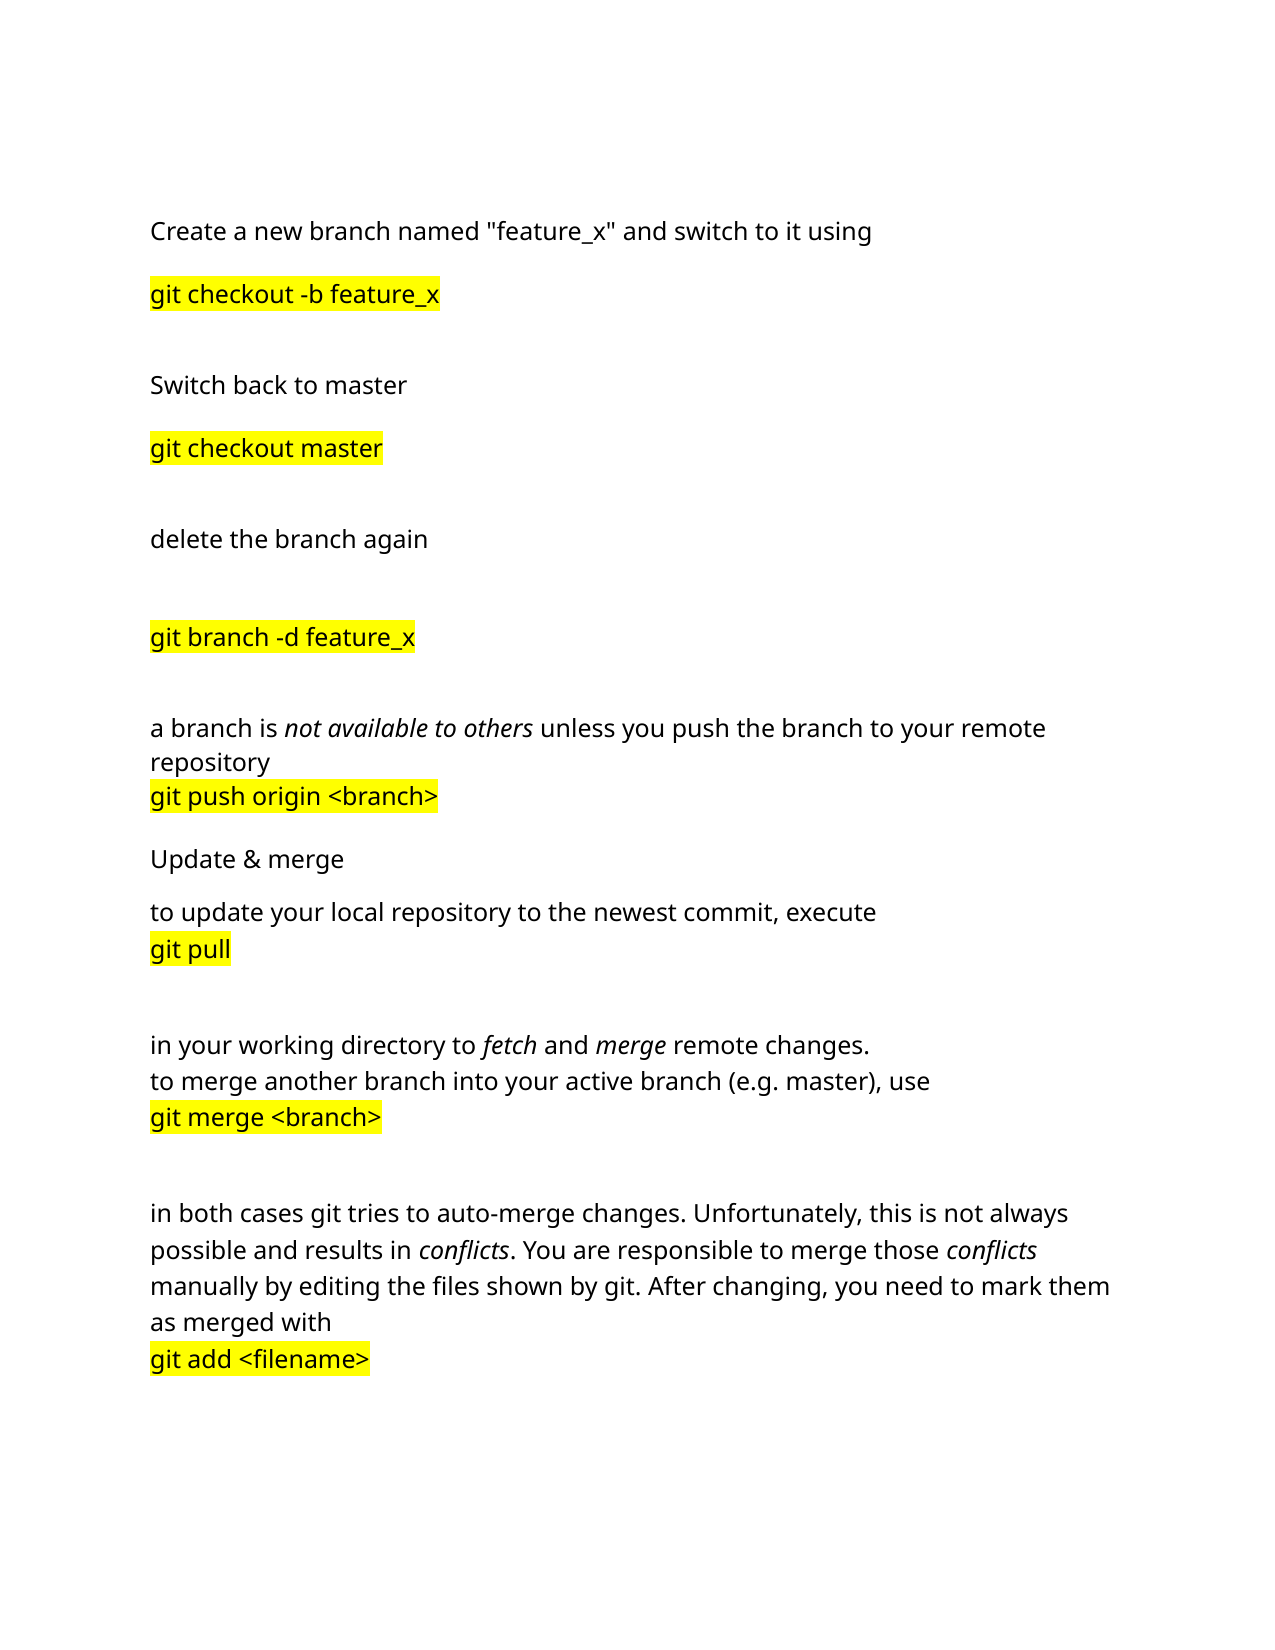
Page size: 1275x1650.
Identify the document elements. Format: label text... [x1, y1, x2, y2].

text in your working directory to fetch and merge remote changes. to merge another branch into your active branch (e.g. master), use git merge <branch> [150, 1027, 1125, 1165]
text to update your local repository to the newest commit, execute git pull [150, 895, 1125, 996]
text git checkout -b feature_x [150, 276, 1125, 338]
text a branch is not available to others unless you push the branch to your remote repository git push origin <branch> [150, 711, 1125, 813]
text Create a new branch named "feature_x" and switch to it using [150, 213, 1125, 247]
text delete the branch again [150, 522, 1125, 590]
text in both cases git tries to auto-merge changes. Unfortunately, this is not always possible and results in conflicts. You are responsible to merge those conflicts manually by editing the files shown by git. After changing, you need to mark them as merged with git add <filename> [150, 1196, 1125, 1406]
text git branch -d feature_x [150, 619, 1125, 682]
text git checkout master [150, 431, 1125, 493]
text Switch back to master [150, 368, 1125, 402]
subtitle Update & merge [150, 842, 1125, 876]
